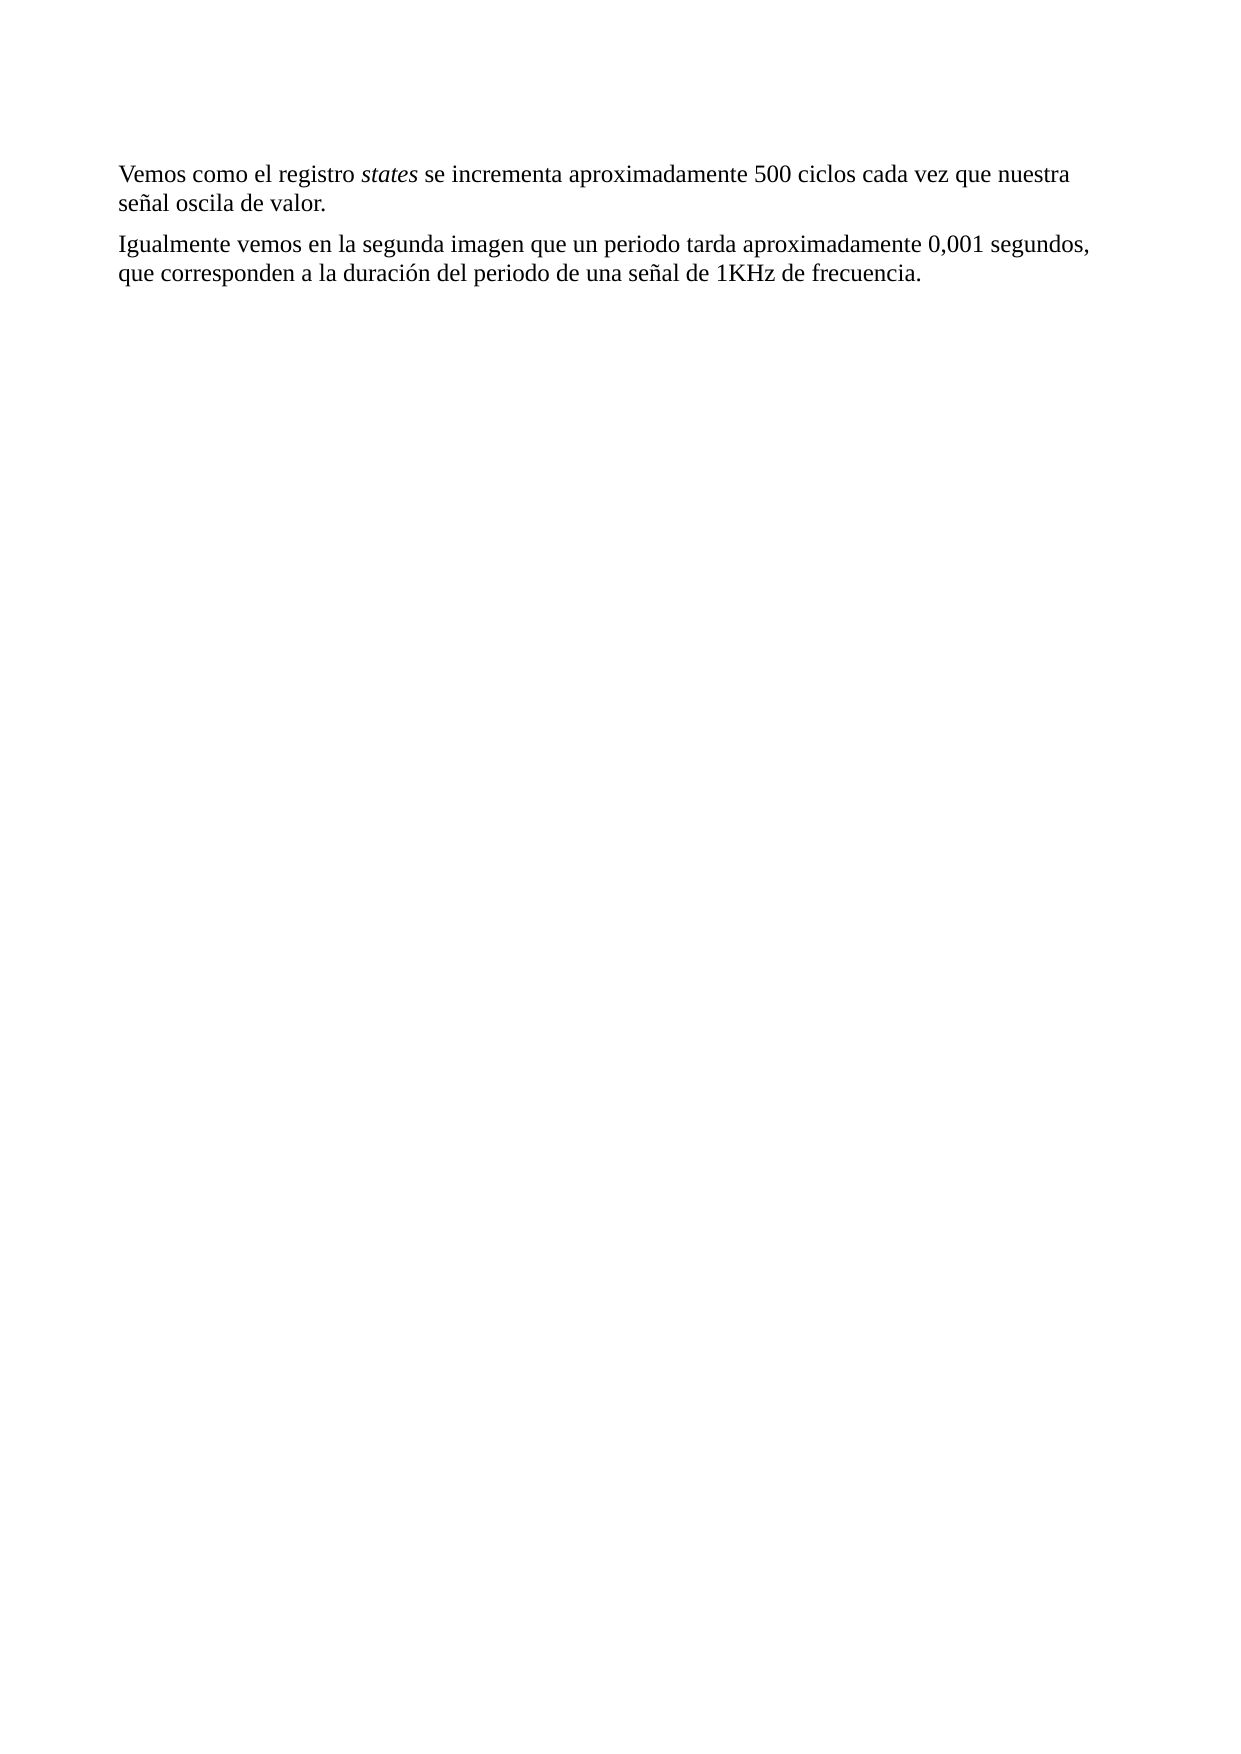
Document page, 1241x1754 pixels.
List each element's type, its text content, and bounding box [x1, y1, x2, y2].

text Vemos como el registro states se incrementa aproximadamente 500 ciclos cada vez que nuestra señal oscila de valor. [118, 159, 1122, 217]
text Igualmente vemos en la segunda imagen que un periodo tarda aproximadamente 0,001 segundos, que corresponden a la duración del periodo de una señal de 1KHz de frecuencia. [118, 229, 1122, 287]
